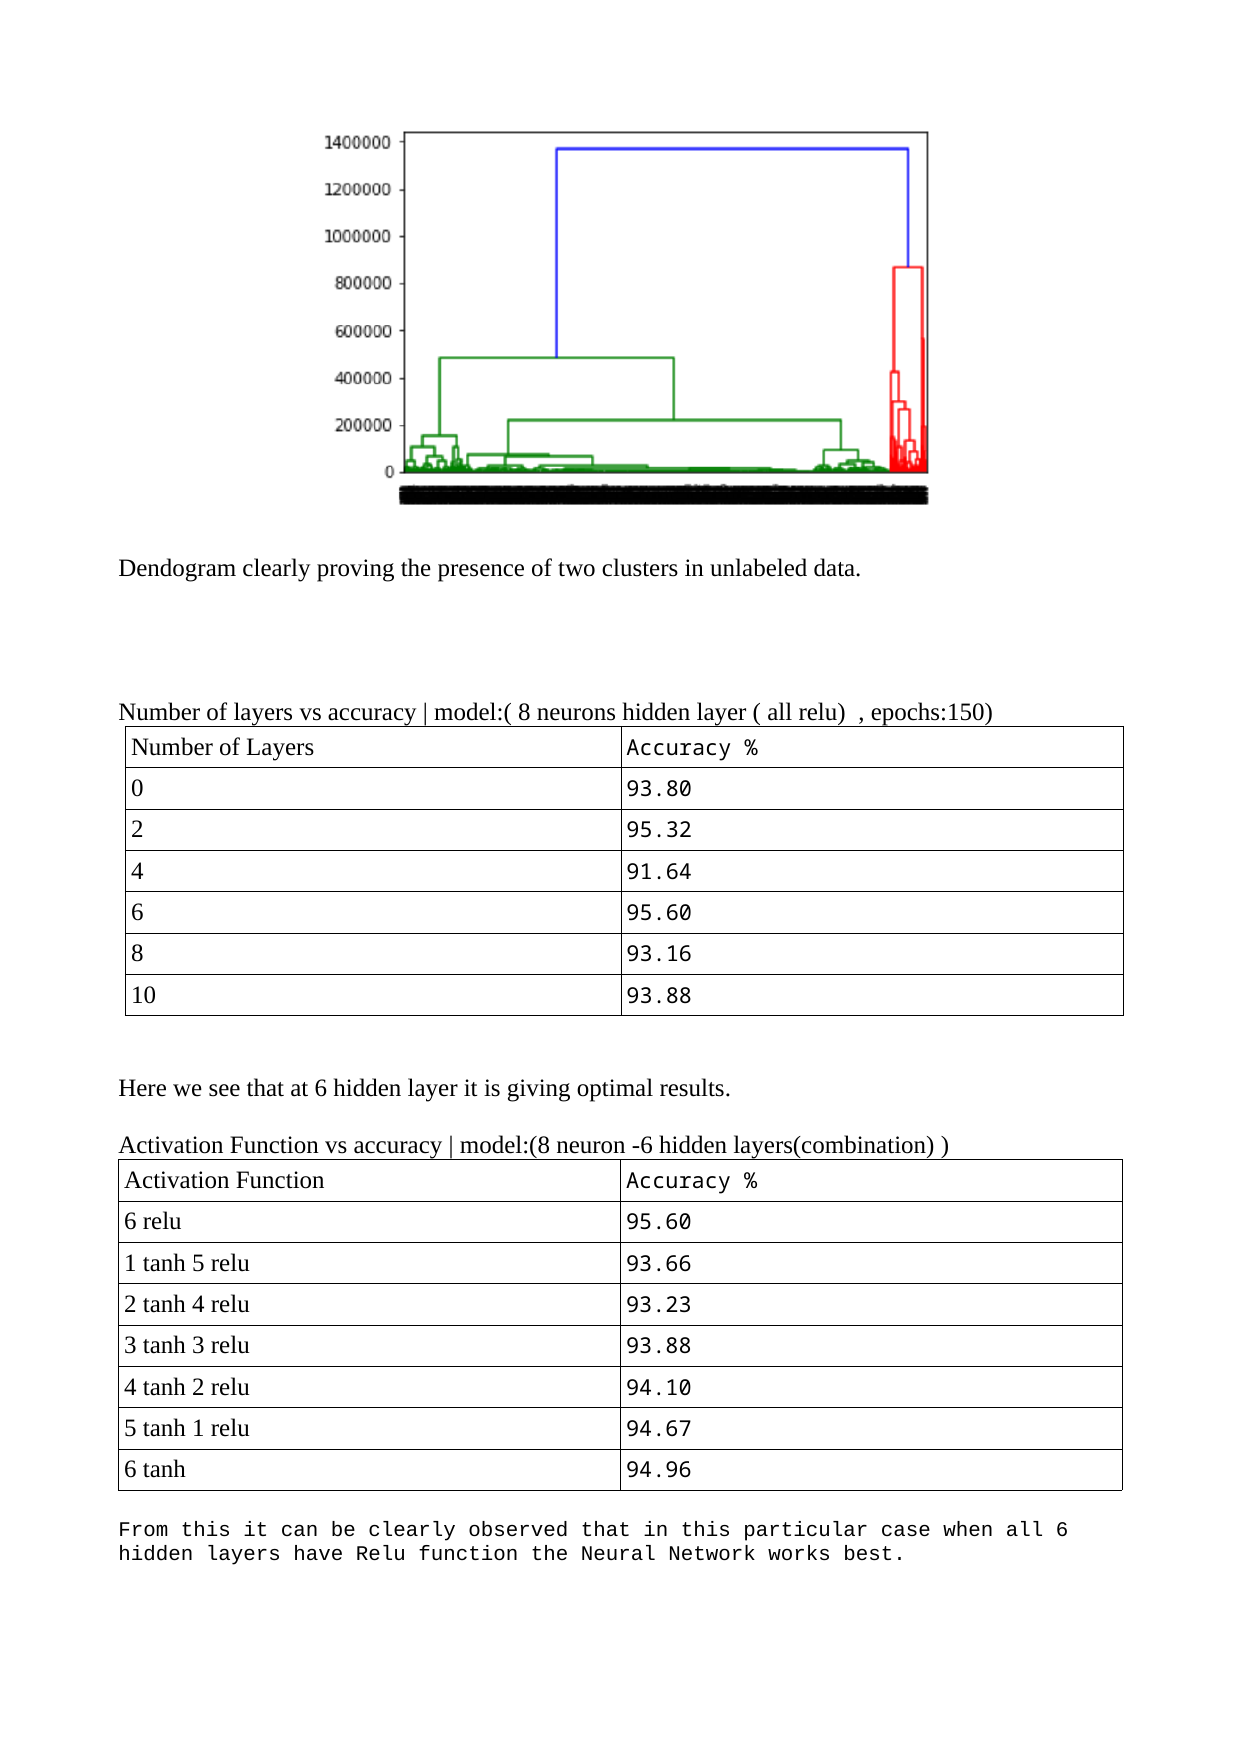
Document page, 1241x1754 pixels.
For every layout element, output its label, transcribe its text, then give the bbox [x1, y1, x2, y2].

text Dendogram clearly proving the presence of two clusters in unlabeled data. [118, 553, 1122, 582]
text Number of layers vs accuracy | model:( 8 neurons hidden layer ( all relu) , epochs:150) [118, 697, 1122, 726]
table_header Number of Layers [126, 727, 621, 767]
text Activation Function vs accuracy | model:(8 neuron -6 hidden layers(combination) ) [118, 1130, 1122, 1159]
table_header Activation Function [119, 1160, 620, 1201]
table_cell 3 tanh 3 relu [119, 1326, 620, 1366]
table_cell 94.10 [621, 1367, 1122, 1407]
table_cell 94.67 [621, 1408, 1122, 1449]
text From this it can be clearly observed that in this particular case when all 6 hidden layers have Relu function the Neural Network works best. [118, 1519, 1122, 1566]
table_cell 2 [126, 810, 621, 850]
table_cell 91.64 [622, 851, 1123, 891]
table_cell 93.23 [621, 1284, 1122, 1324]
table_header Accuracy % [622, 727, 1123, 767]
picture [291, 118, 949, 525]
table_cell 6 tanh [119, 1450, 620, 1490]
table_cell 93.88 [621, 1326, 1122, 1366]
table_cell 95.60 [622, 892, 1123, 933]
table_cell 95.60 [621, 1202, 1122, 1242]
table_cell 93.16 [622, 934, 1123, 974]
table_cell 5 tanh 1 relu [119, 1408, 620, 1449]
table_cell 6 relu [119, 1202, 620, 1242]
table_cell 10 [126, 975, 621, 1015]
table_cell 95.32 [622, 810, 1123, 850]
table_cell 4 tanh 2 relu [119, 1367, 620, 1407]
table_cell 93.66 [621, 1243, 1122, 1283]
table_header Accuracy % [621, 1160, 1122, 1201]
table_cell 94.96 [621, 1450, 1122, 1490]
table_cell 6 [126, 892, 621, 933]
table_cell 4 [126, 851, 621, 891]
table_cell 8 [126, 934, 621, 974]
table_cell 2 tanh 4 relu [119, 1284, 620, 1324]
text Here we see that at 6 hidden layer it is giving optimal results. [118, 1073, 1122, 1102]
table_cell 0 [126, 768, 621, 808]
table_cell 1 tanh 5 relu [119, 1243, 620, 1283]
table_cell 93.88 [622, 975, 1123, 1015]
table_cell 93.80 [622, 768, 1123, 808]
